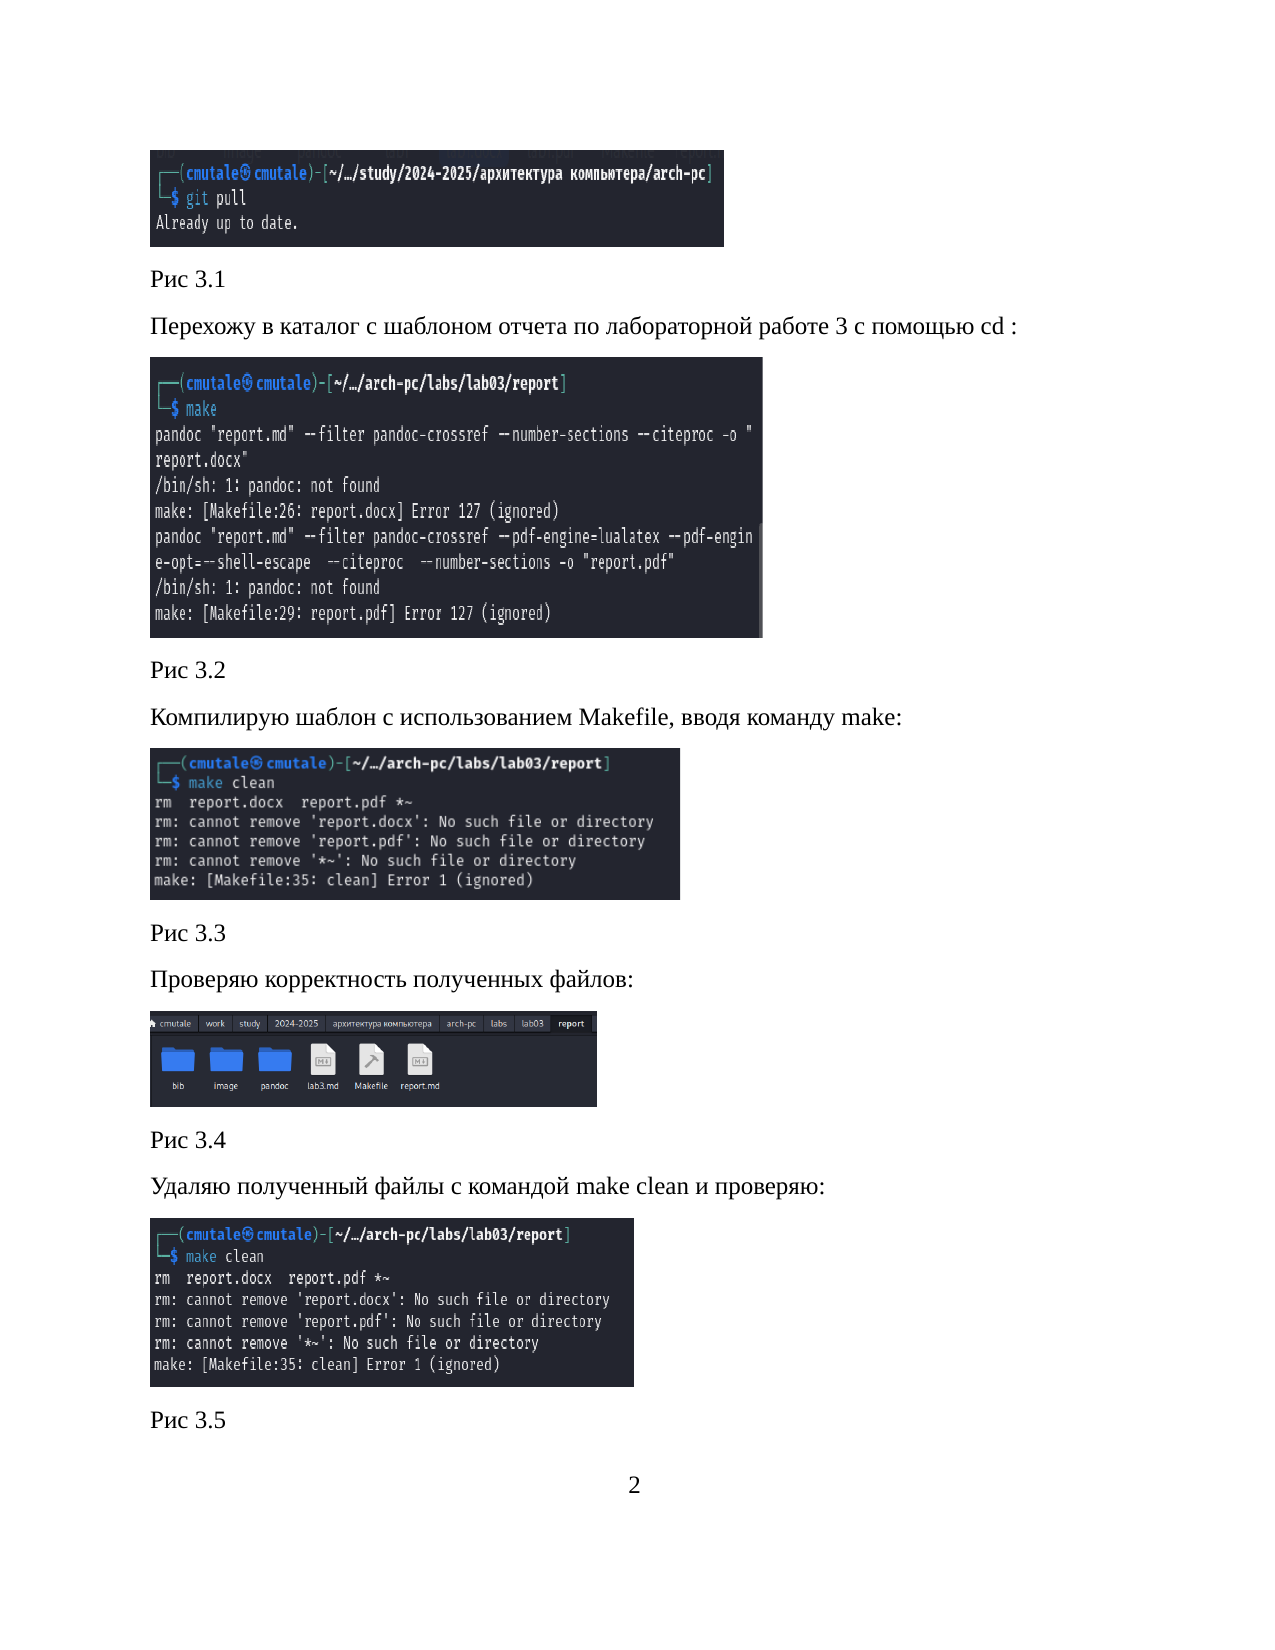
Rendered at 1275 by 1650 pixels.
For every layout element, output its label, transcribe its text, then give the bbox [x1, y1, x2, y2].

picture [150, 150, 724, 247]
text Проверяю корректность полученных файлов: [150, 964, 1125, 993]
text Рис 3.2 [150, 655, 1125, 684]
text Рис 3.1 [150, 264, 1125, 293]
picture [150, 1011, 597, 1107]
text Удаляю полученный файлы с командой make clean и проверяю: [150, 1171, 1125, 1200]
text Рис 3.3 [150, 918, 1125, 947]
text Рис 3.4 [150, 1125, 1125, 1153]
picture [150, 1218, 634, 1387]
picture [150, 748, 680, 900]
text Рис 3.5 [150, 1405, 1125, 1433]
picture [150, 357, 763, 638]
text Перехожу в каталог с шаблоном отчета по лабораторной работе 3 с помощью cd : [150, 311, 1125, 339]
text Компилирую шаблон с использованием Makefile, вводя команду make: [150, 702, 1125, 731]
